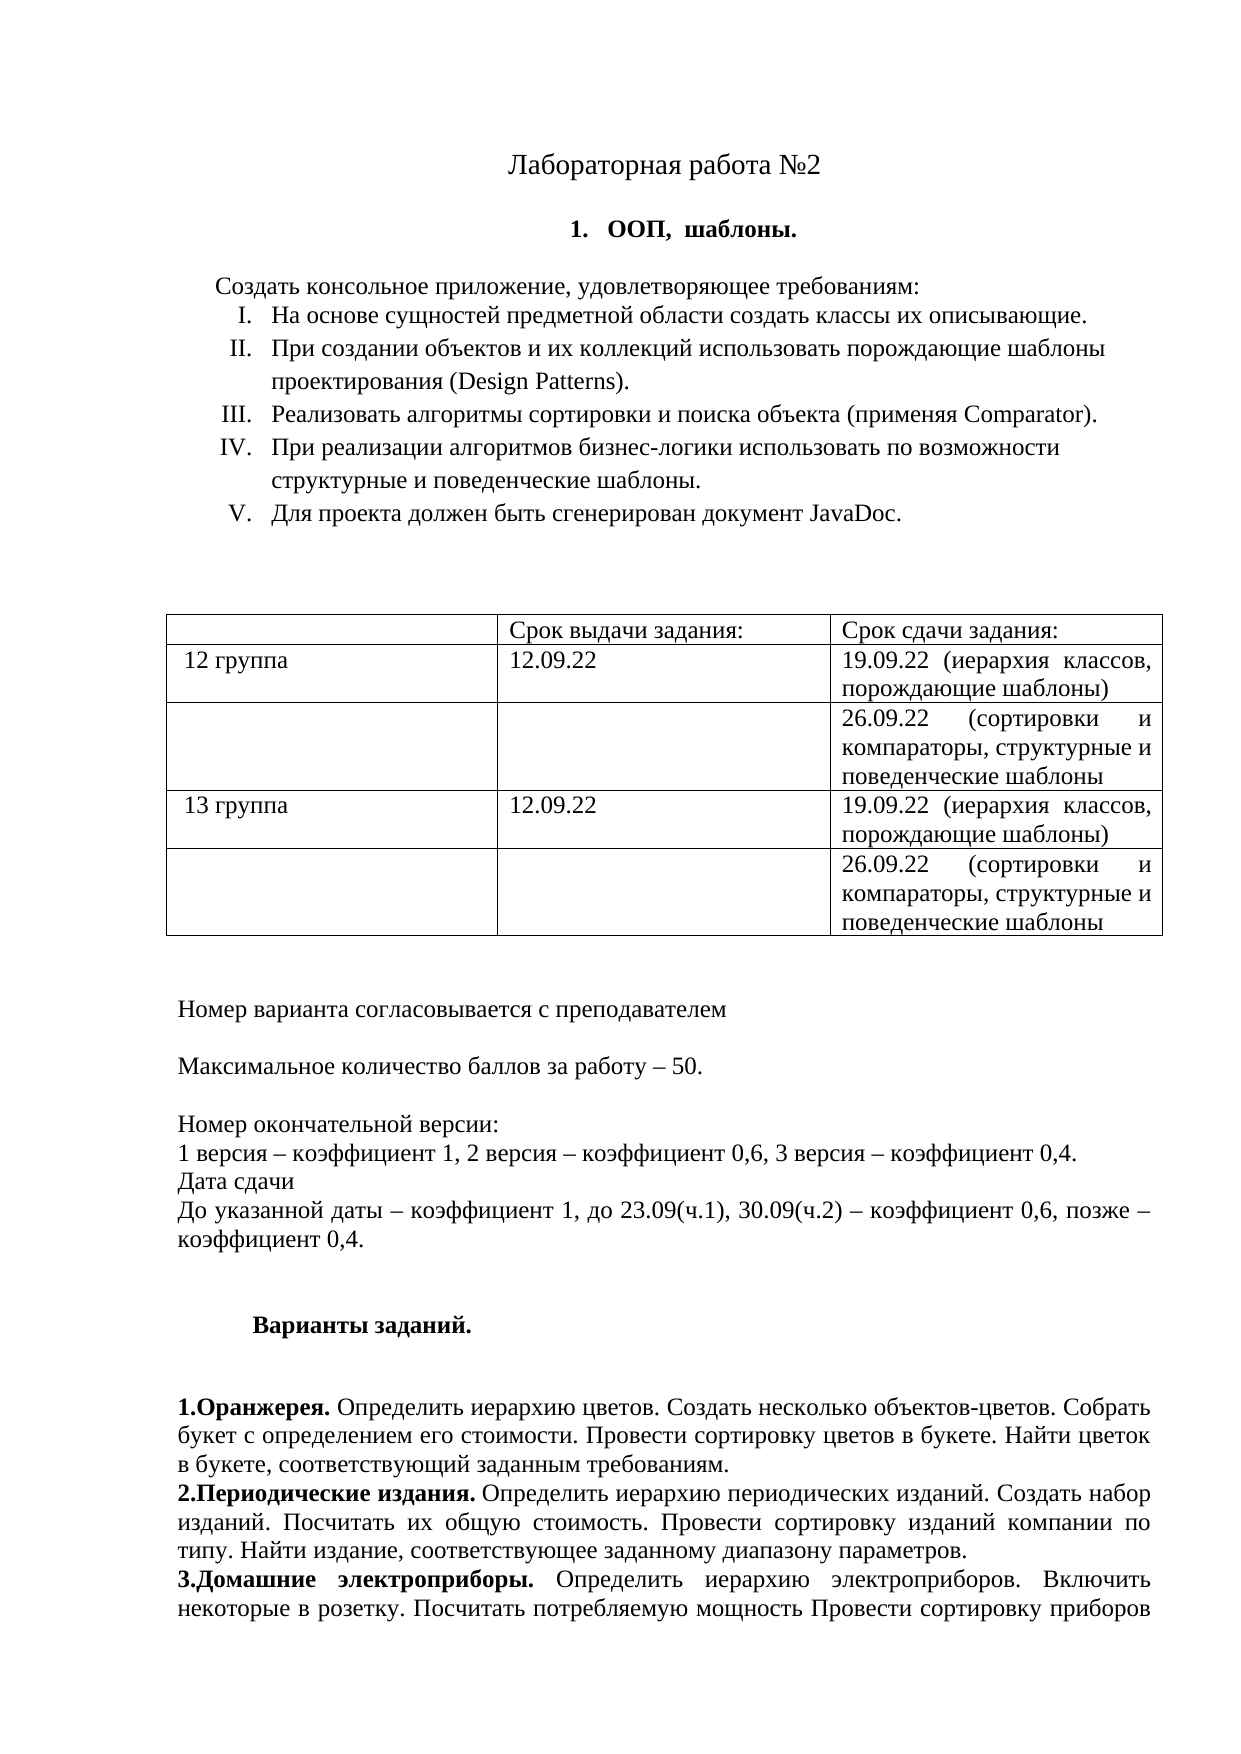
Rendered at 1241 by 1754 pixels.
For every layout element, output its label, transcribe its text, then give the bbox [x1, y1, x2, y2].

table_cell 26.09.22 (сортировки и компараторы, структурные и поведенческие шаблоны [831, 703, 1162, 789]
list При создании объектов и их коллекций использовать порождающие шаблоны проектирования (Design Patterns). [252, 333, 1152, 395]
text До указанной даты – коэффициент 1, до 23.09(ч.1), 30.09(ч.2) – коэффициент 0,6, позже – коэффициент 0,4. [177, 1195, 1152, 1253]
table_cell 12.09.22 [498, 645, 830, 702]
text Номер окончательной версии: [177, 1109, 1152, 1138]
table_cell [167, 849, 497, 935]
text 3.Домашние электроприборы. Определить иерархию электроприборов. Включить некоторые в розетку. Посчитать потребляемую мощность Провести сортировку приборов [177, 1564, 1152, 1622]
list Реализовать алгоритмы сортировки и поиска объекта (применяя Comparator). [252, 399, 1152, 428]
table_cell 19.09.22 (иерархия классов, порождающие шаблоны) [831, 791, 1162, 848]
table_cell [167, 703, 497, 789]
text Дата сдачи [177, 1166, 1152, 1195]
text Лабораторная работа №2 [177, 147, 1152, 180]
list Варианты заданий. [252, 1310, 1152, 1339]
list На основе сущностей предметной области создать классы их описывающие. [252, 300, 1152, 329]
text 1.Оранжерея. Определить иерархию цветов. Создать несколько объектов-цветов. Собрать букет с определением его стоимости. Провести сортировку цветов в букете. Найти цветок в букете, соответствующий заданным требованиям. [177, 1392, 1152, 1478]
table_header Срок выдачи задания: [498, 615, 830, 644]
text 1 версия – коэффициент 1, 2 версия – коэффициент 0,6, 3 версия – коэффициент 0,4. [177, 1138, 1152, 1166]
list Для проекта должен быть сгенерирован документ JavaDoc. [252, 498, 1152, 527]
table_cell 19.09.22 (иерархия классов, порождающие шаблоны) [831, 645, 1162, 702]
table_cell 26.09.22 (сортировки и компараторы, структурные и поведенческие шаблоны [831, 849, 1162, 935]
text Номер варианта согласовывается с преподавателем [177, 994, 1152, 1023]
text Создать консольное приложение, удовлетворяющее требованиям: [215, 271, 1152, 300]
table_cell [498, 849, 830, 935]
table_header Срок сдачи задания: [831, 615, 1162, 644]
text Максимальное количество баллов за работу – 50. [177, 1051, 1152, 1080]
table_cell [498, 703, 830, 789]
list При реализации алгоритмов бизнес-логики использовать по возможности структурные и поведенческие шаблоны. [252, 432, 1152, 494]
table_cell 13 группа [167, 791, 497, 848]
table_cell 12 группа [167, 645, 497, 702]
list ООП, шаблоны. [215, 214, 1152, 243]
table_cell 12.09.22 [498, 791, 830, 848]
text 2.Периодические издания. Определить иерархию периодических изданий. Создать набор изданий. Посчитать их общую стоимость. Провести сортировку изданий компании по типу. Найти издание, соответствующее заданному диапазону параметров. [177, 1478, 1152, 1564]
table_header [167, 615, 497, 644]
